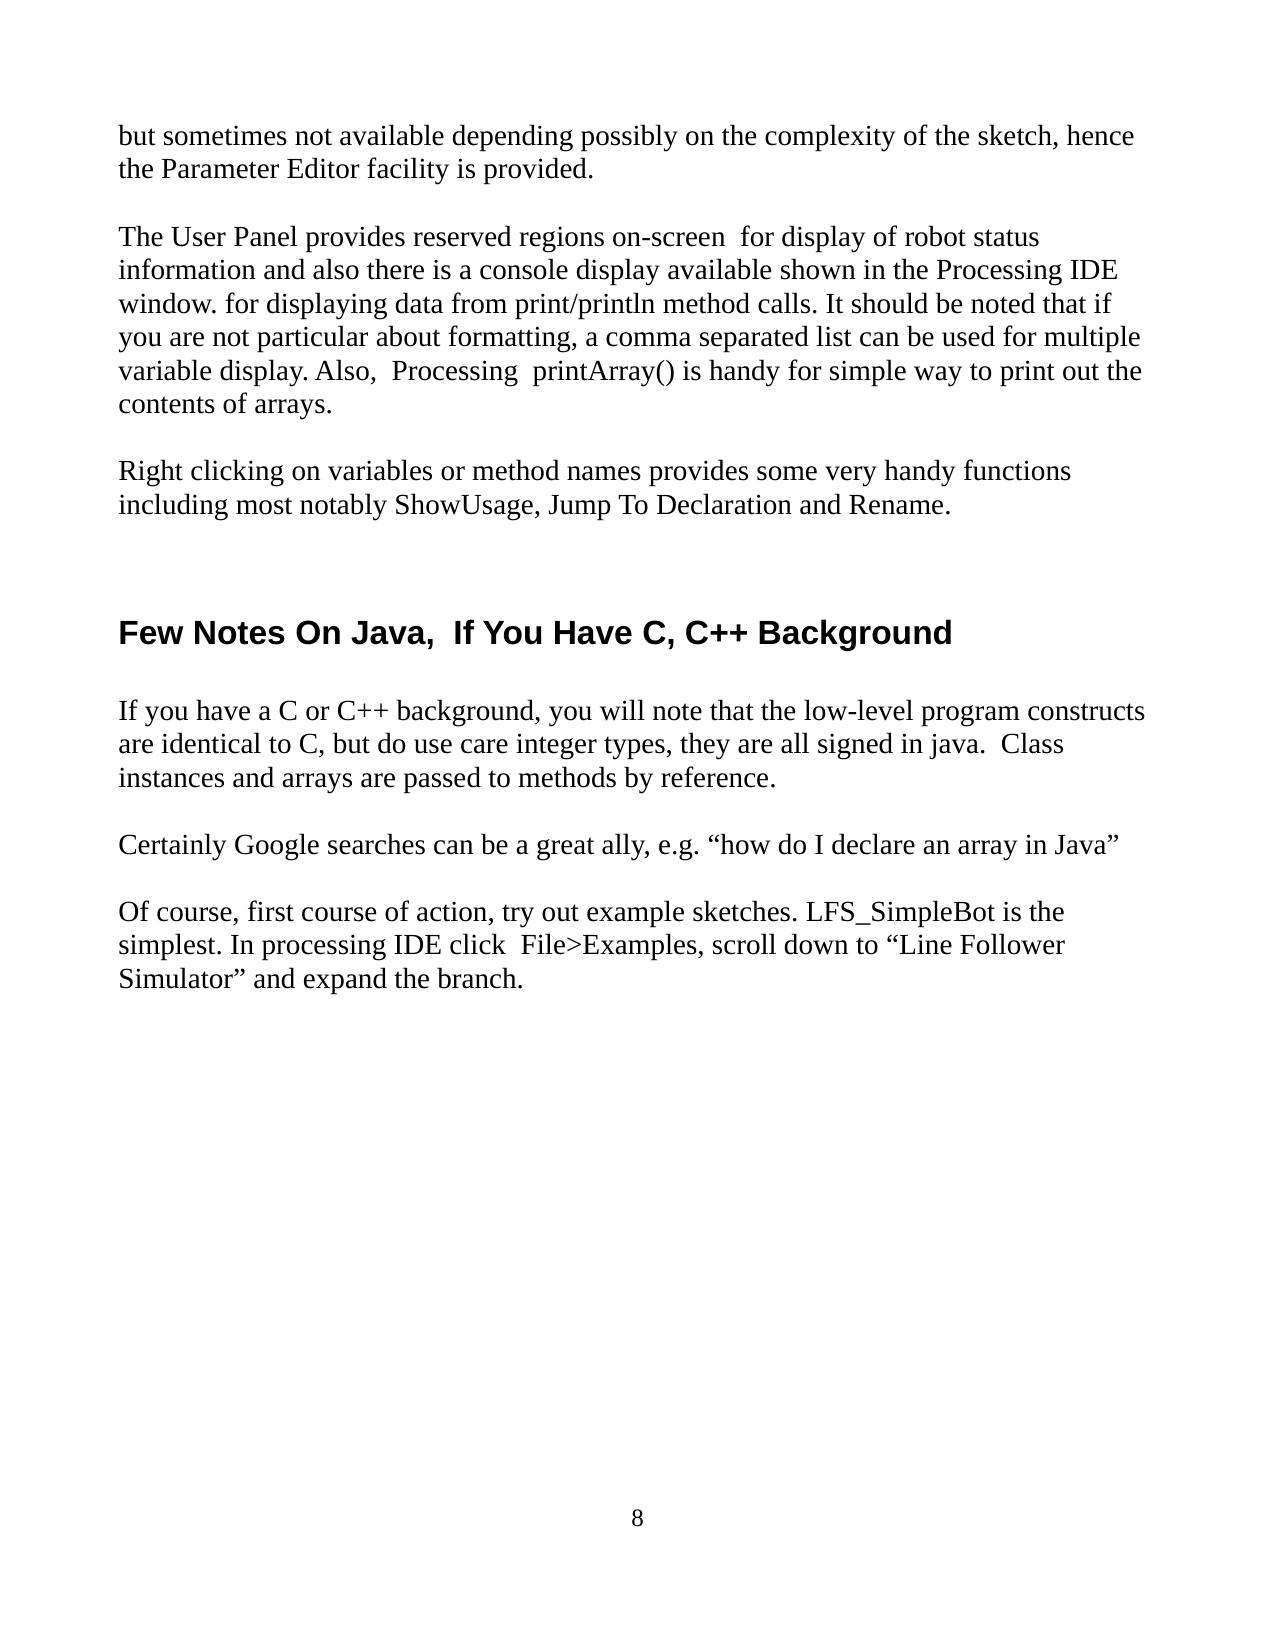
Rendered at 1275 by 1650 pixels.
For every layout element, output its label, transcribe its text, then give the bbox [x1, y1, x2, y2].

text Certainly Google searches can be a great ally, e.g. “how do I declare an array in Java” [118, 827, 1157, 860]
text Of course, first course of action, try out example sketches. LFS_SimpleBot is the simplest. In processing IDE click File>Examples, scroll down to “Line Follower Simulator” and expand the branch. [118, 894, 1157, 994]
text If you have a C or C++ background, you will note that the low-level program constructs are identical to C, but do use care integer types, they are all signed in java. Class instances and arrays are passed to methods by reference. [118, 693, 1157, 793]
text The User Panel provides reserved regions on-screen for display of robot status information and also there is a console display available shown in the Processing IDE window. for displaying data from print/println method calls. It should be noted that if you are not particular about formatting, a comma separated list can be used for multiple variable display. Also, Processing printArray() is handy for simple way to print out the contents of arrays. [118, 219, 1157, 420]
subtitle Few Notes On Java, If You Have C, C++ Background [118, 613, 1157, 651]
text Right clicking on variables or method names provides some very handy functions including most notably ShowUsage, Jump To Declaration and Rename. [118, 453, 1157, 521]
text but sometimes not available depending possibly on the complexity of the sketch, hence the Parameter Editor facility is provided. [118, 118, 1157, 185]
